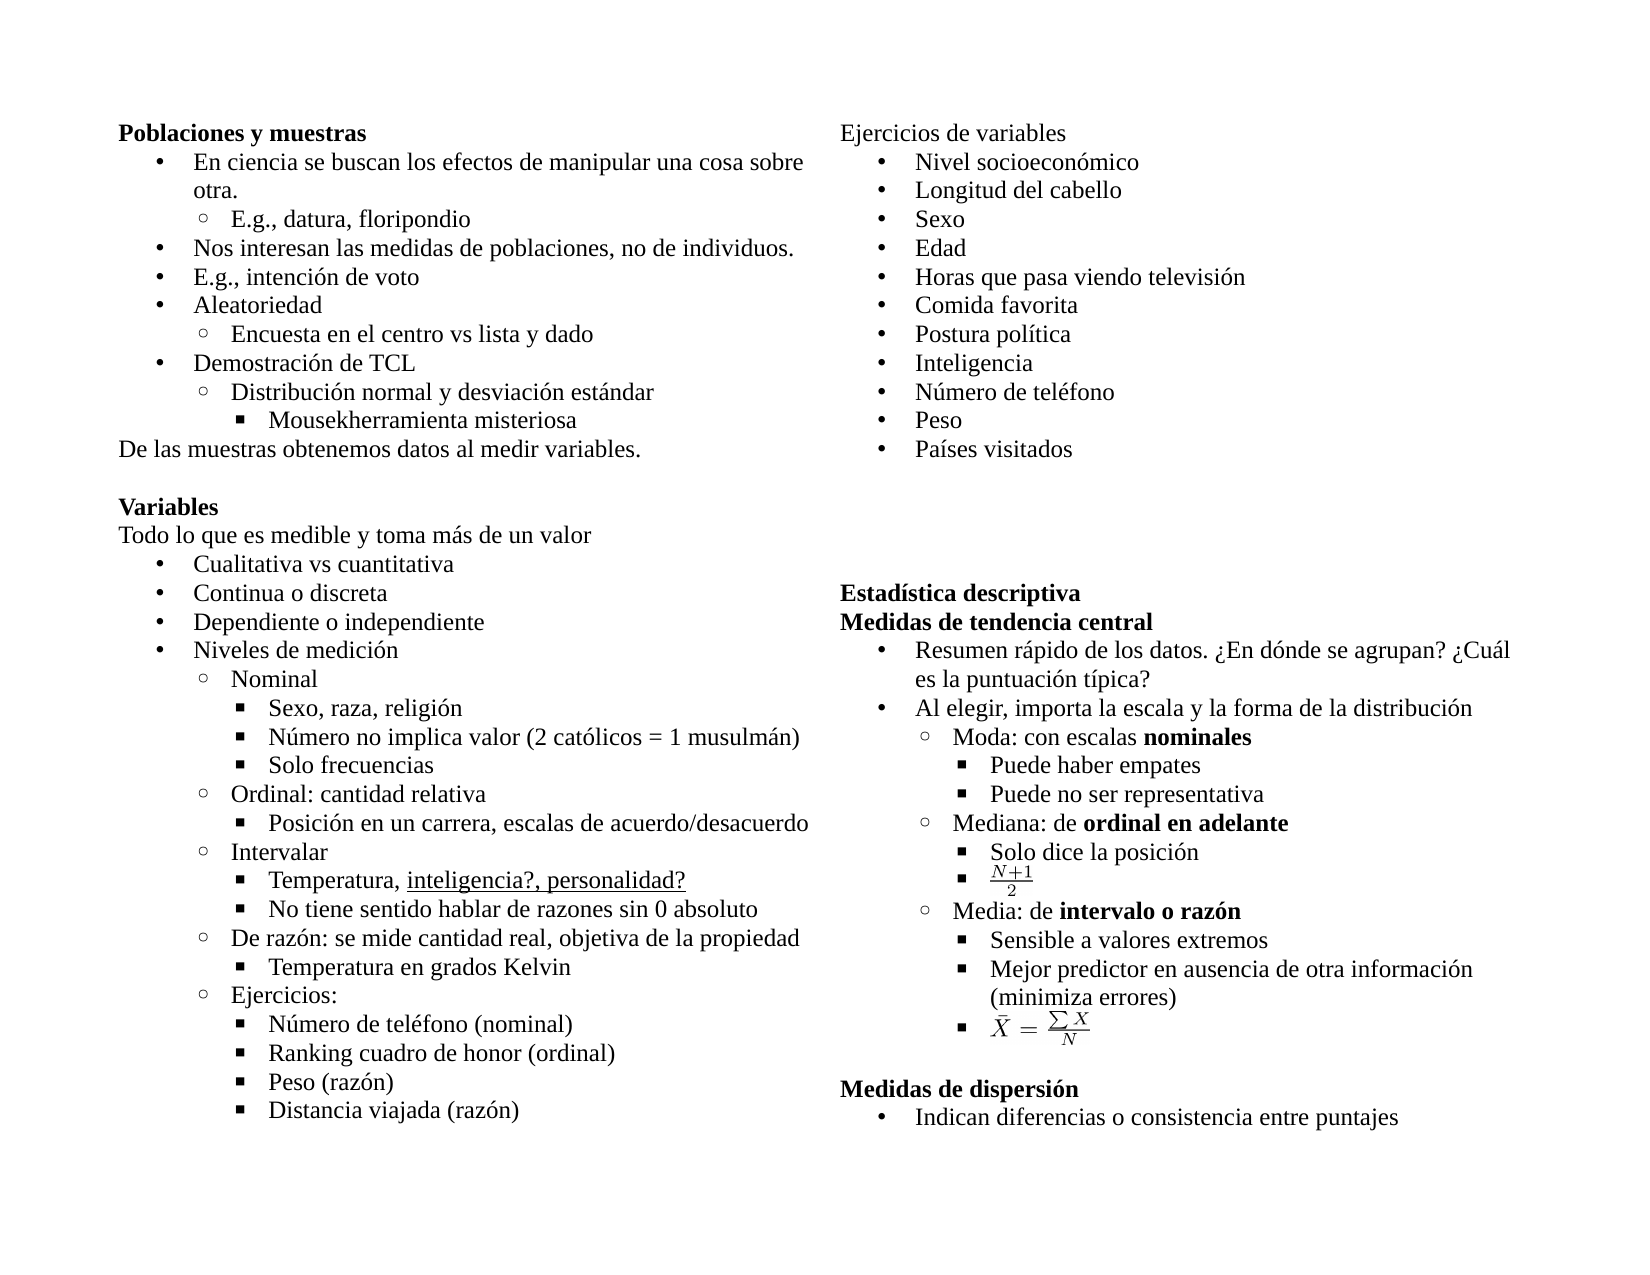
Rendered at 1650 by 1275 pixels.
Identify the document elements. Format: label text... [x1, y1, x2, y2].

list Nivel socioeconómico [877, 147, 1532, 176]
list Temperatura en grados Kelvin [231, 952, 810, 981]
list Distribución normal y desviación estándar [193, 377, 810, 406]
list Sexo, raza, religión [231, 693, 810, 722]
list Puede no ser representativa [952, 779, 1532, 808]
list Número de teléfono (nominal) [231, 1009, 810, 1038]
list Nos interesan las medidas de poblaciones, no de individuos. [156, 233, 810, 262]
list Encuesta en el centro vs lista y dado [193, 319, 810, 348]
list Número no implica valor (2 católicos = 1 musulmán) [231, 722, 810, 751]
list Mousekherramienta misteriosa [231, 406, 810, 434]
list Demostración de TCL [156, 348, 810, 377]
list Peso [877, 406, 1532, 434]
list Inteligencia [877, 348, 1532, 377]
list Posición en un carrera, escalas de acuerdo/desacuerdo [231, 808, 810, 837]
list Sensible a valores extremos [952, 925, 1532, 954]
text Medidas de tendencia central [840, 607, 1532, 636]
text Todo lo que es medible y toma más de un valor [118, 521, 810, 549]
list Resumen rápido de los datos. ¿En dónde se agrupan? ¿Cuál es la puntuación típica? [877, 636, 1532, 693]
list Edad [877, 233, 1532, 262]
list Continua o discreta [156, 578, 810, 607]
list Ordinal: cantidad relativa [193, 779, 810, 808]
list Aleatoriedad [156, 291, 810, 319]
text Estadística descriptiva [840, 578, 1532, 607]
list Ejercicios: [193, 981, 810, 1009]
list Países visitados [877, 434, 1532, 463]
list No tiene sentido hablar de razones sin 0 absoluto [231, 894, 810, 923]
list E.g., intención de voto [156, 262, 810, 291]
list Al elegir, importa la escala y la forma de la distribución [877, 693, 1532, 722]
list Distancia viajada (razón) [231, 1096, 810, 1124]
list En ciencia se buscan los efectos de manipular una cosa sobre otra. [156, 147, 810, 204]
picture [990, 1011, 1090, 1045]
list Solo frecuencias [231, 751, 810, 779]
list Comida favorita [877, 291, 1532, 319]
text Medidas de dispersión [840, 1074, 1532, 1102]
list Puede haber empates [952, 751, 1532, 779]
text Poblaciones y muestras [118, 118, 810, 147]
list Número de teléfono [877, 377, 1532, 406]
list Solo dice la posición [952, 837, 1532, 866]
list De razón: se mide cantidad real, objetiva de la propiedad [193, 923, 810, 952]
list E.g., datura, floripondio [193, 204, 810, 233]
list Ranking cuadro de honor (ordinal) [231, 1038, 810, 1067]
list Postura política [877, 319, 1532, 348]
list Temperatura, inteligencia?, personalidad? [231, 866, 810, 894]
list Longitud del cabello [877, 176, 1532, 204]
list Nominal [193, 664, 810, 693]
list Niveles de medición [156, 636, 810, 664]
picture [990, 865, 1033, 896]
list Horas que pasa viendo televisión [877, 262, 1532, 291]
list Mejor predictor en ausencia de otra información (minimiza errores) [952, 954, 1532, 1011]
text De las muestras obtenemos datos al medir variables. [118, 434, 810, 463]
text Variables [118, 492, 810, 521]
list Indican diferencias o consistencia entre puntajes [877, 1102, 1532, 1131]
list Moda: con escalas nominales [915, 722, 1532, 751]
list Mediana: de ordinal en adelante [915, 808, 1532, 837]
list Sexo [877, 204, 1532, 233]
list Media: de intervalo o razón [915, 896, 1532, 925]
list Cualitativa vs cuantitativa [156, 549, 810, 578]
list Peso (razón) [231, 1067, 810, 1096]
list Dependiente o independiente [156, 607, 810, 636]
text Ejercicios de variables [840, 118, 1532, 147]
list Intervalar [193, 837, 810, 866]
